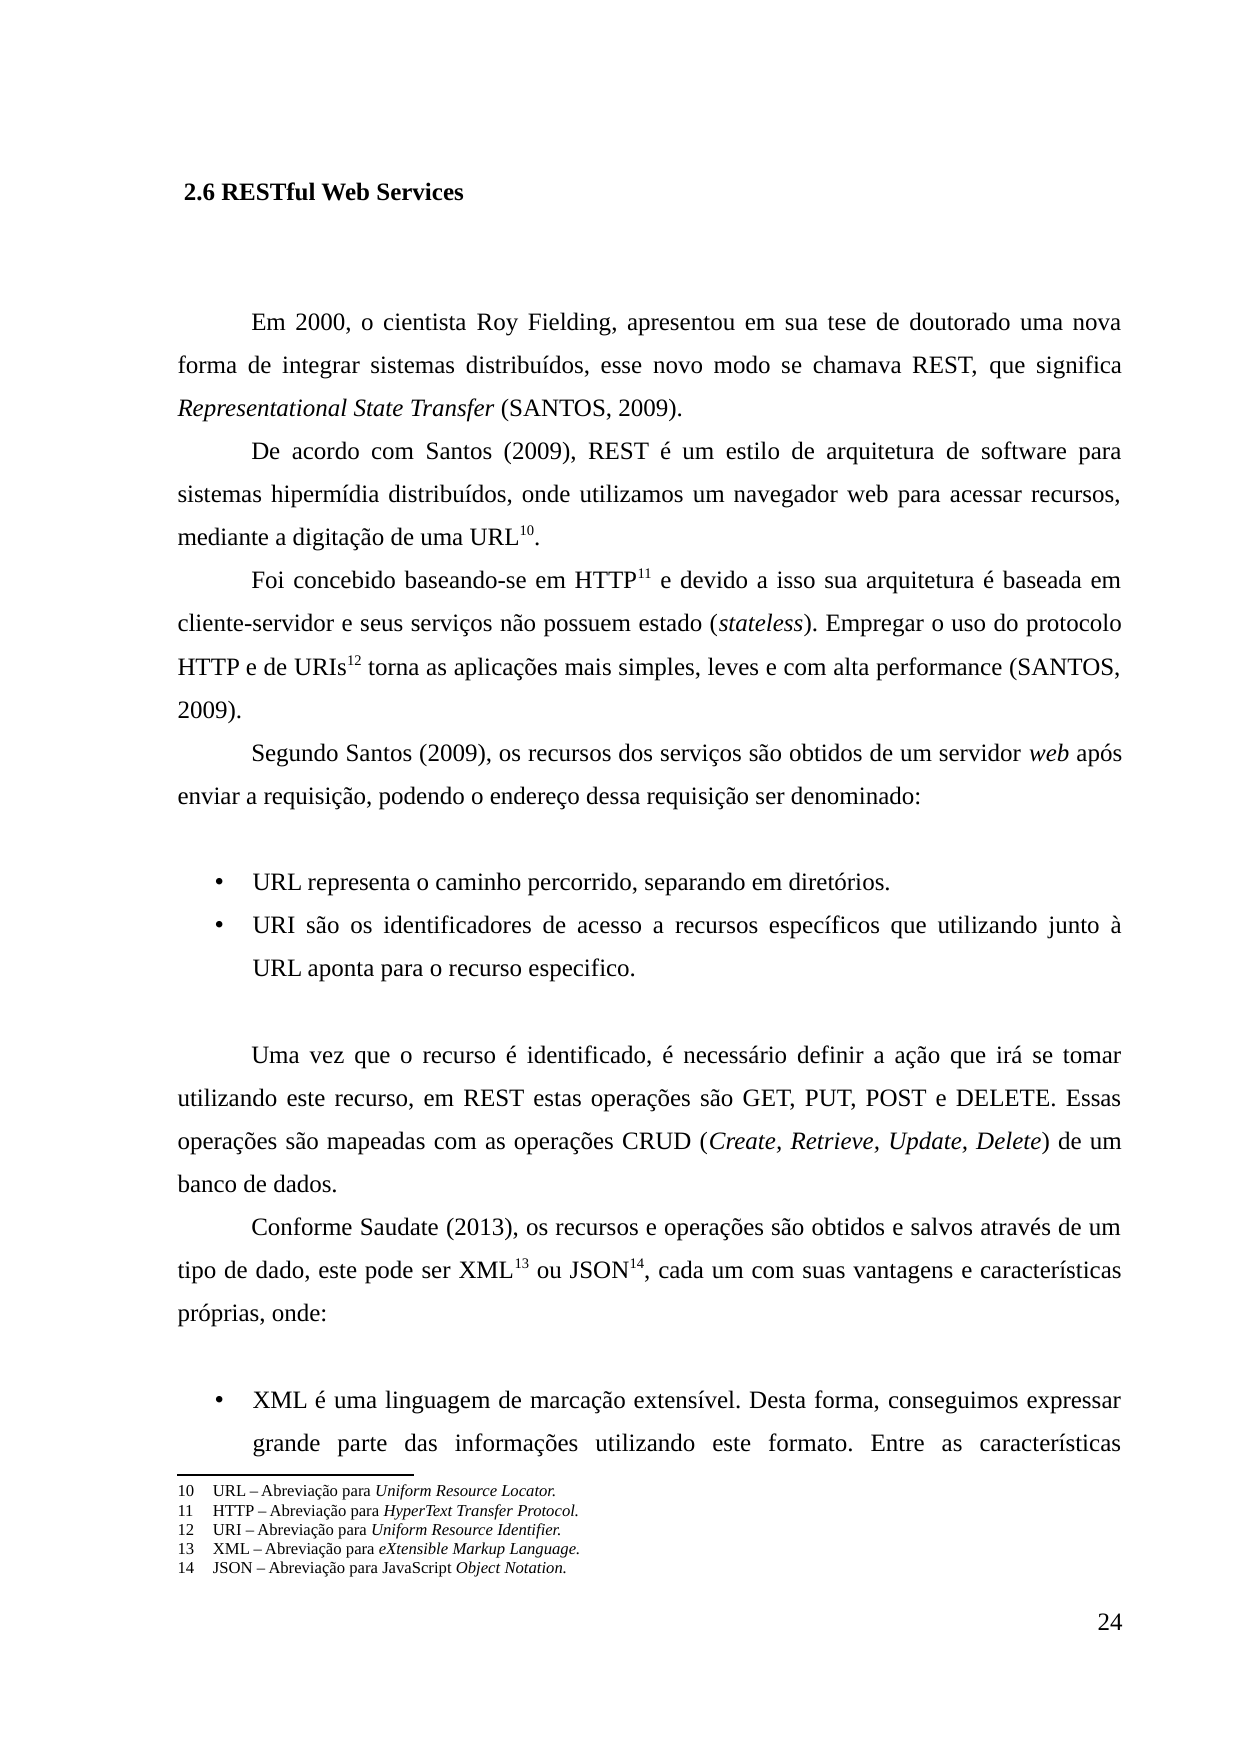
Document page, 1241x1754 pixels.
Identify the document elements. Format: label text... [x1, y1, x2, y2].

text Segundo Santos (2009), os recursos dos serviços são obtidos de um servidor web após enviar a requisição, podendo o endereço dessa requisição ser denominado: [177, 738, 1122, 810]
text JSON – Abreviação para JavaScript Object Notation. [177, 1558, 1122, 1577]
text XML – Abreviação para eXtensible Markup Language. [177, 1539, 1122, 1558]
text Em 2000, o cientista Roy Fielding, apresentou em sua tese de doutorado uma nova forma de integrar sistemas distribuídos, esse novo modo se chamava REST, que significa Representational State Transfer (SANTOS, 2009). [177, 307, 1122, 422]
subtitle RESTful Web Services [177, 177, 1122, 206]
text Foi concebido baseando-se em HTTP e devido a isso sua arquitetura é baseada em cliente-servidor e seus serviços não possuem estado (stateless). Empregar o uso do protocolo HTTP e de URIs torna as aplicações mais simples, leves e com alta performance (SANTOS, 2009). [177, 565, 1122, 723]
list URL representa o caminho percorrido, separando em diretórios. [215, 867, 1122, 896]
text Conforme Saudate (2013), os recursos e operações são obtidos e salvos através de um tipo de dado, este pode ser XML ou JSON, cada um com suas vantagens e características próprias, onde: [177, 1212, 1122, 1327]
text URI – Abreviação para Uniform Resource Identifier. [177, 1519, 1122, 1539]
list XML é uma linguagem de marcação extensível. Desta forma, conseguimos expressar grande parte das informações utilizando este formato. Entre as características [215, 1385, 1122, 1457]
list URI são os identificadores de acesso a recursos específicos que utilizando junto à URL aponta para o recurso especifico. [215, 910, 1122, 982]
text Uma vez que o recurso é identificado, é necessário definir a ação que irá se tomar utilizando este recurso, em REST estas operações são GET, PUT, POST e DELETE. Essas operações são mapeadas com as operações CRUD (Create, Retrieve, Update, Delete) de um banco de dados. [177, 1040, 1122, 1198]
text De acordo com Santos (2009), REST é um estilo de arquitetura de software para sistemas hipermídia distribuídos, onde utilizamos um navegador web para acessar recursos, mediante a digitação de uma URL. [177, 436, 1122, 551]
text HTTP – Abreviação para HyperText Transfer Protocol. [177, 1500, 1122, 1519]
text URL – Abreviação para Uniform Resource Locator. [177, 1481, 1122, 1500]
